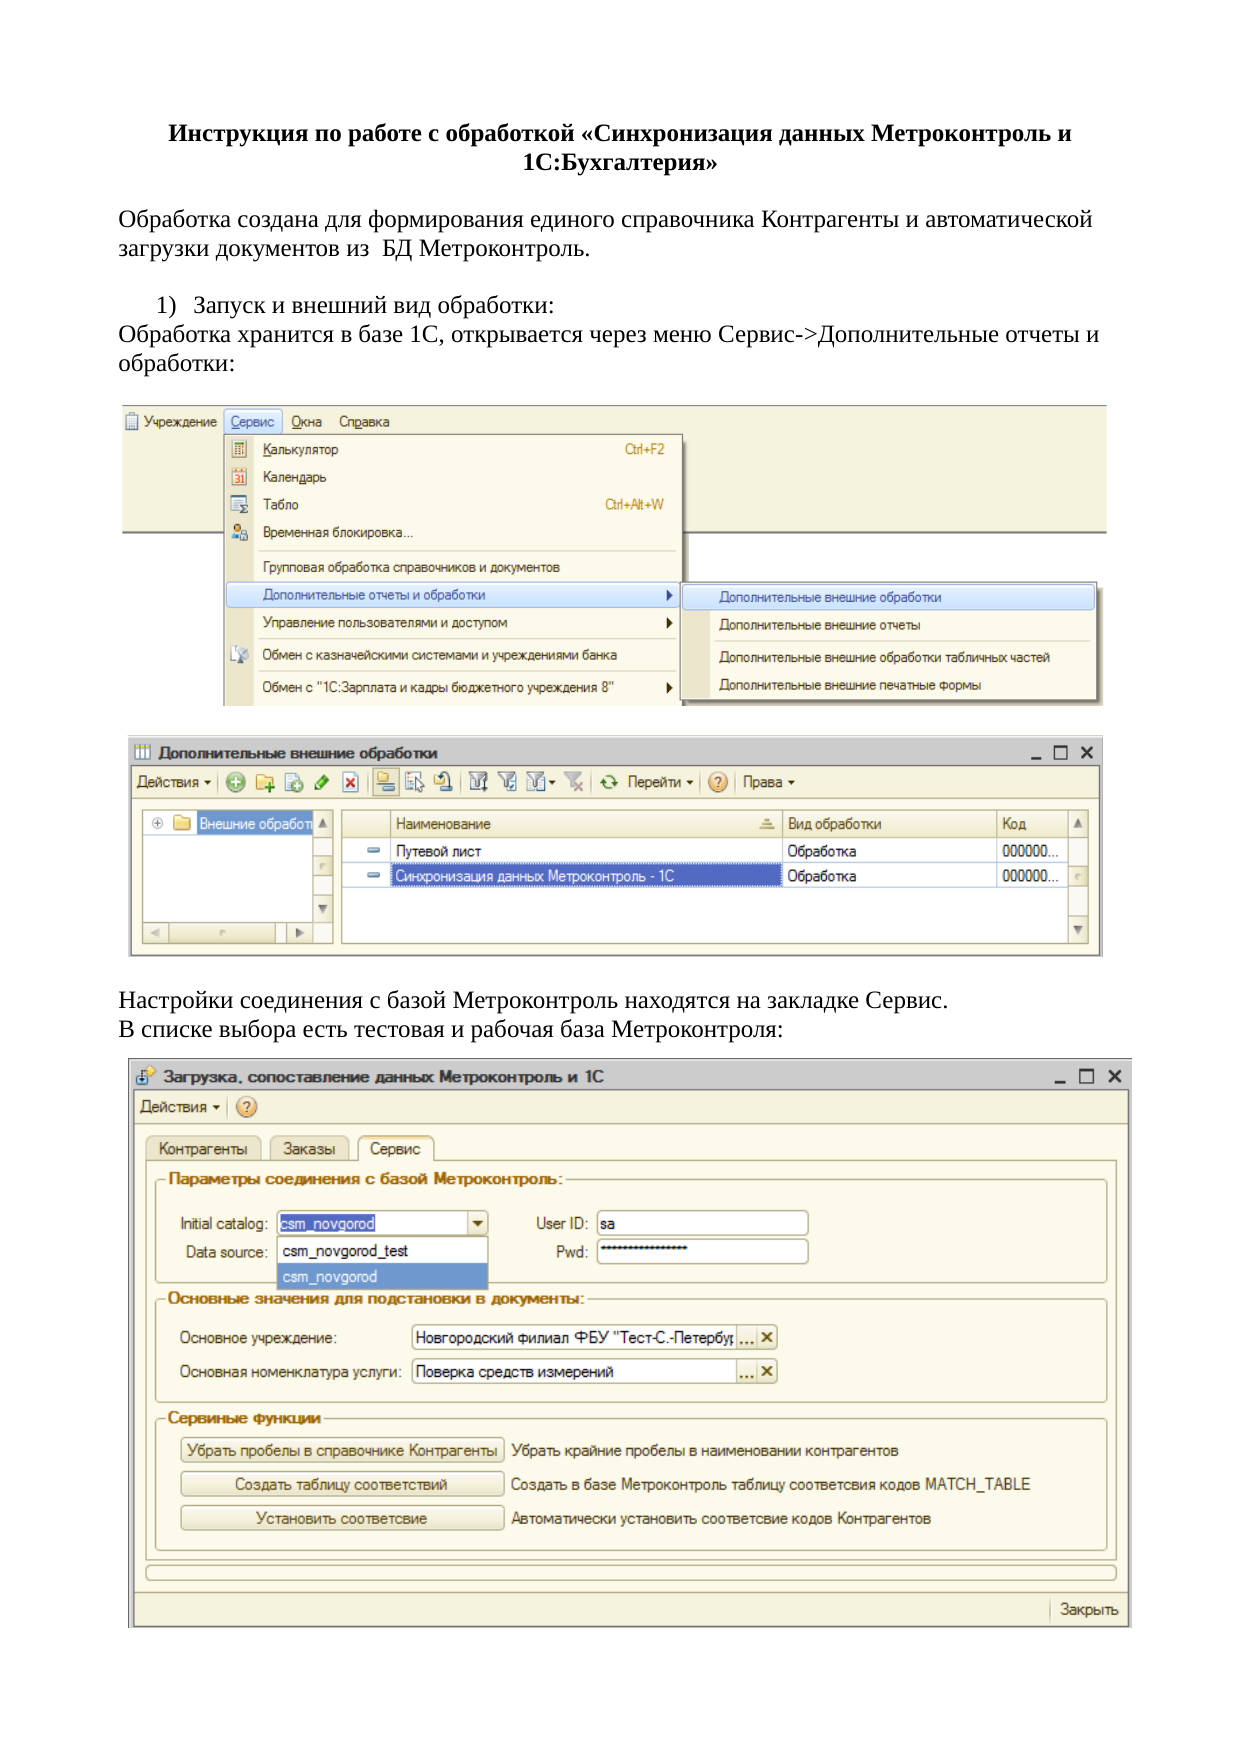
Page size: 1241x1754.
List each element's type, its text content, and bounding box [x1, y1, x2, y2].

text Инструкция по работе с обработкой «Cинхронизация данных Метроконтроль и 1С:Бухгалтерия» [118, 118, 1122, 176]
text В списке выбора есть тестовая и рабочая база Метроконтроля: [118, 1014, 1122, 1043]
text Настройки соединения с базой Метроконтроль находятся на закладке Сервис. [118, 986, 1122, 1014]
text Обработка создана для формирования единого справочника Контрагенты и автоматической загрузки документов из БД Метроконтроль. [118, 204, 1122, 262]
text Обработка хранится в базе 1С, открывается через меню Сервис->Дополнительные отчеты и обработки: [118, 319, 1122, 377]
list Запуск и внешний вид обработки: [156, 291, 1122, 319]
